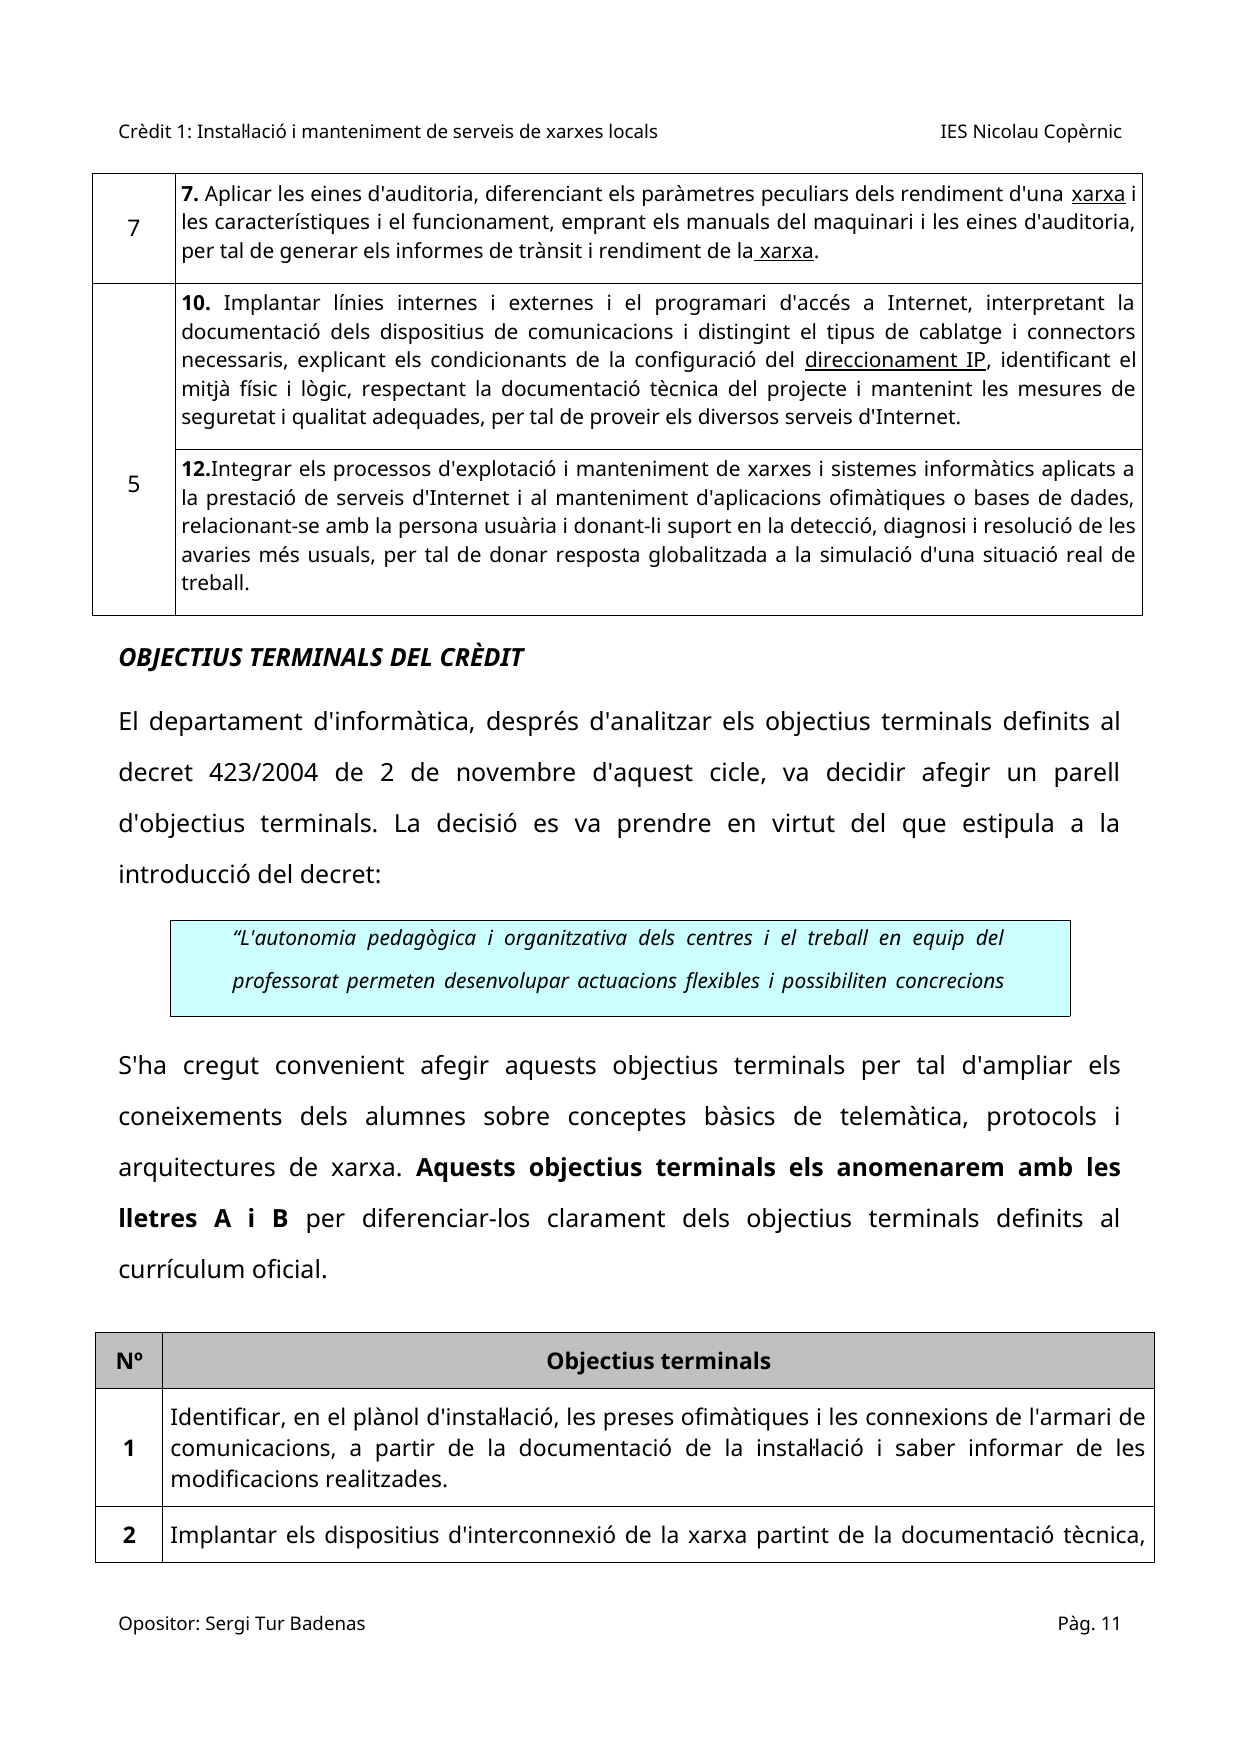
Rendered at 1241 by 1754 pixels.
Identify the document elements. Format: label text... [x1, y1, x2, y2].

text S'ha cregut convenient afegir aquests objectius terminals per tal d'ampliar els coneixements dels alumnes sobre conceptes bàsics de telemàtica, protocols i arquitectures de xarxa. Aquests objectius terminals els anomenarem amb les lletres A i B per diferenciar-los clarament dels objectius terminals definits al currículum oficial. [118, 1047, 1122, 1286]
table_cell 5 [93, 284, 175, 615]
table_cell 7. Aplicar les eines d'auditoria, diferenciant els paràmetres peculiars dels rendiment d'una xarxa i les característiques i el funcionament, emprant els manuals del maquinari i les eines d'auditoria, per tal de generar els informes de trànsit i rendiment de la xarxa. [176, 174, 1142, 282]
table_cell Identificar, en el plànol d'instal·lació, les preses ofimàtiques i les connexions de l'armari de comunicacions, a partir de la documentació de la instal·lació i saber informar de les modificacions realitzades. [163, 1389, 1154, 1506]
text El departament d'informàtica, després d'analitzar els objectius terminals definits al decret 423/2004 de 2 de novembre d'aquest cicle, va decidir afegir un parell d'objectius terminals. La decisió es va prendre en virtut del que estipula a la introducció del decret: [118, 704, 1122, 891]
table_cell Implantar els dispositius d'interconnexió de la xarxa partint de la documentació tècnica, [163, 1507, 1154, 1562]
text “L'autonomia pedagògica i organitzativa dels centres i el treball en equip del professorat permeten desenvolupar actuacions flexibles i possibiliten concrecions particulars del currículum en cada centre docent.“ [232, 923, 1008, 1013]
table_header Objectius terminals [163, 1333, 1154, 1388]
table_cell 7 [93, 174, 175, 282]
table_cell 10. Implantar línies internes i externes i el programari d'accés a Internet, interpretant la documentació dels dispositius de comunicacions i distingint el tipus de cablatge i connectors necessaris, explicant els condicionants de la configuració del direccionament IP, identificant el mitjà físic i lògic, respectant la documentació tècnica del projecte i mantenint les mesures de seguretat i qualitat adequades, per tal de proveir els diversos serveis d'Internet. [176, 284, 1142, 449]
table_cell 12.Integrar els processos d'explotació i manteniment de xarxes i sistemes informàtics aplicats a la prestació de serveis d'Internet i al manteniment d'aplicacions ofimàtiques o bases de dades, relacionant-se amb la persona usuària i donant-li suport en la detecció, diagnosi i resolució de les avaries més usuals, per tal de donar resposta globalitzada a la simulació d'una situació real de treball. [176, 450, 1142, 615]
table_cell 2 [96, 1507, 162, 1562]
table_cell 1 [96, 1389, 162, 1506]
table_header Nº [96, 1333, 162, 1388]
subtitle OBJECTIUS TERMINALS DEL CRÈDIT [118, 640, 1122, 674]
